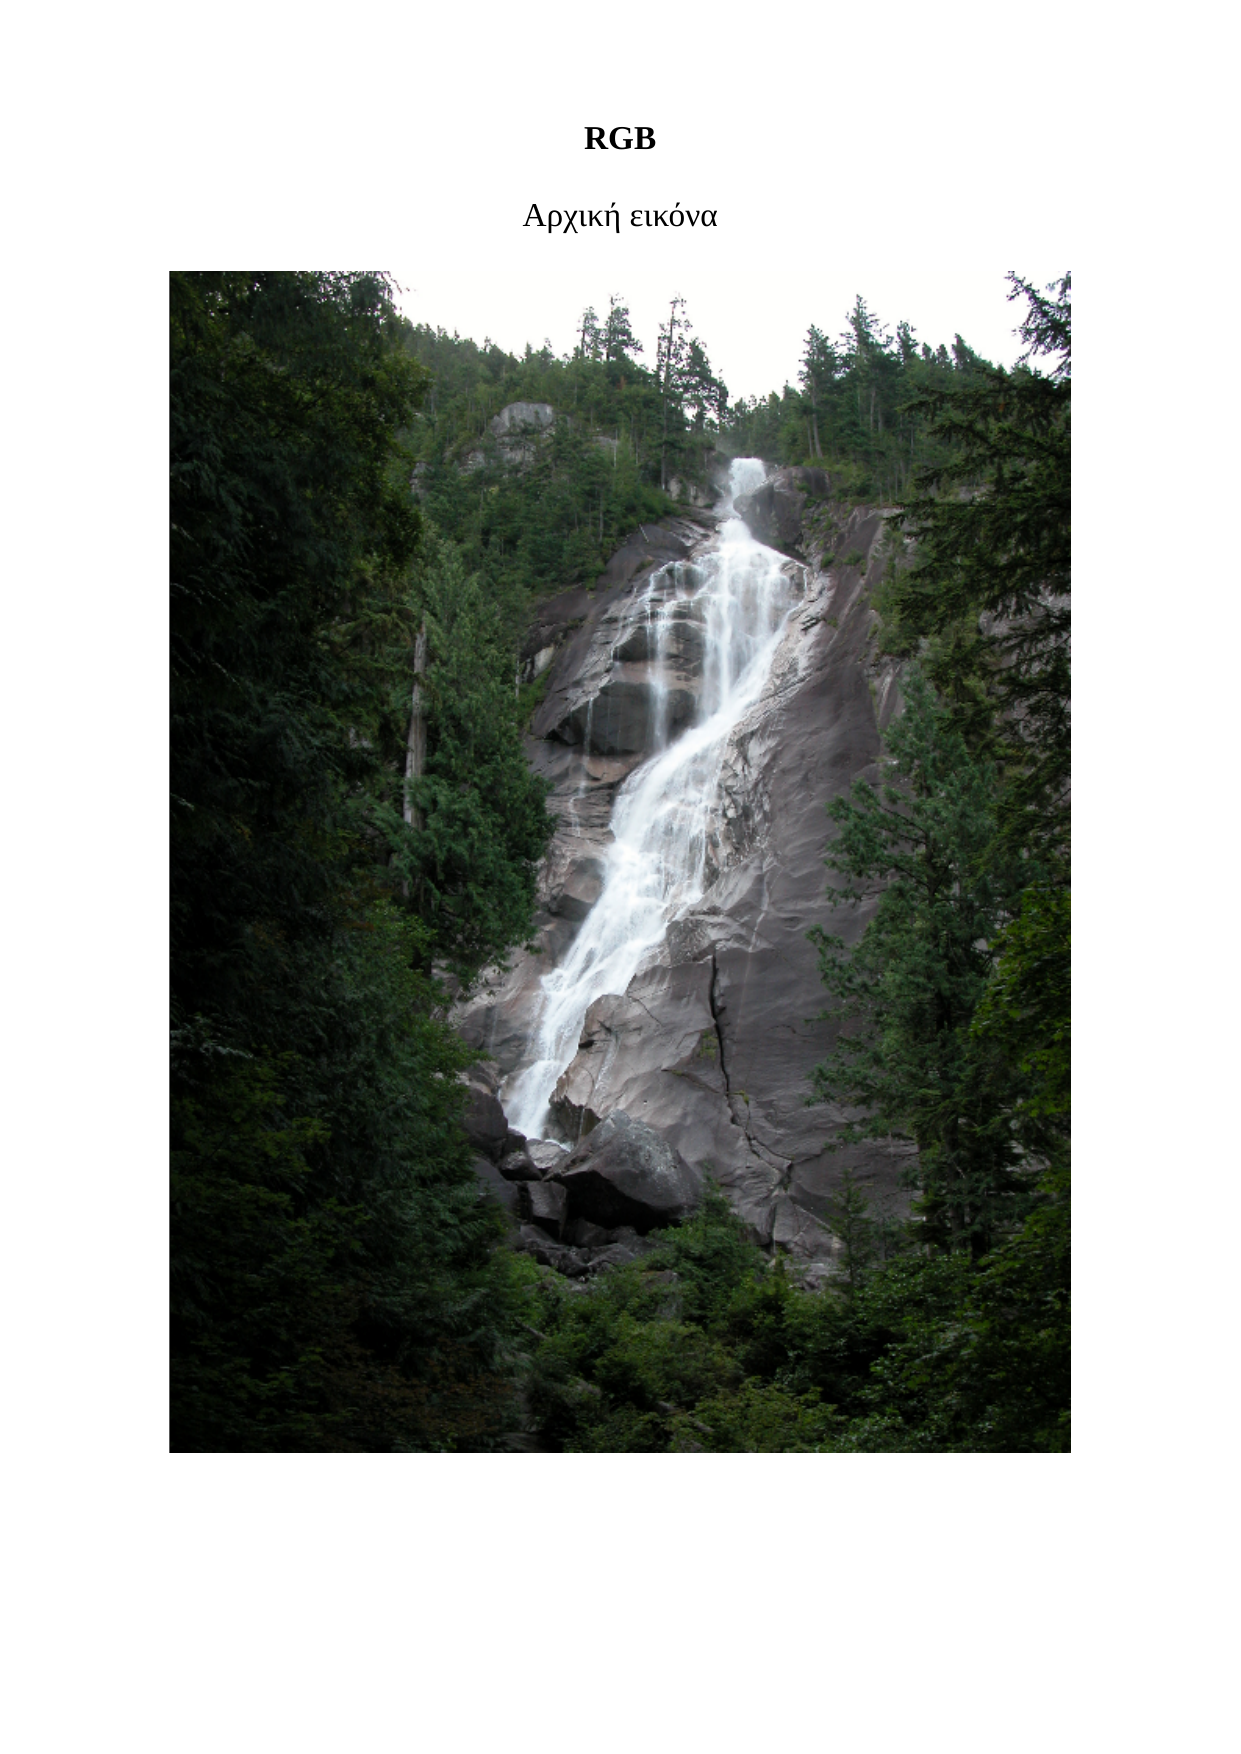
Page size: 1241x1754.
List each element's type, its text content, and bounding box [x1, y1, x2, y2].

text RGB [118, 118, 1122, 156]
picture [169, 271, 1071, 1453]
text Αρχική εικόνα [118, 195, 1122, 233]
